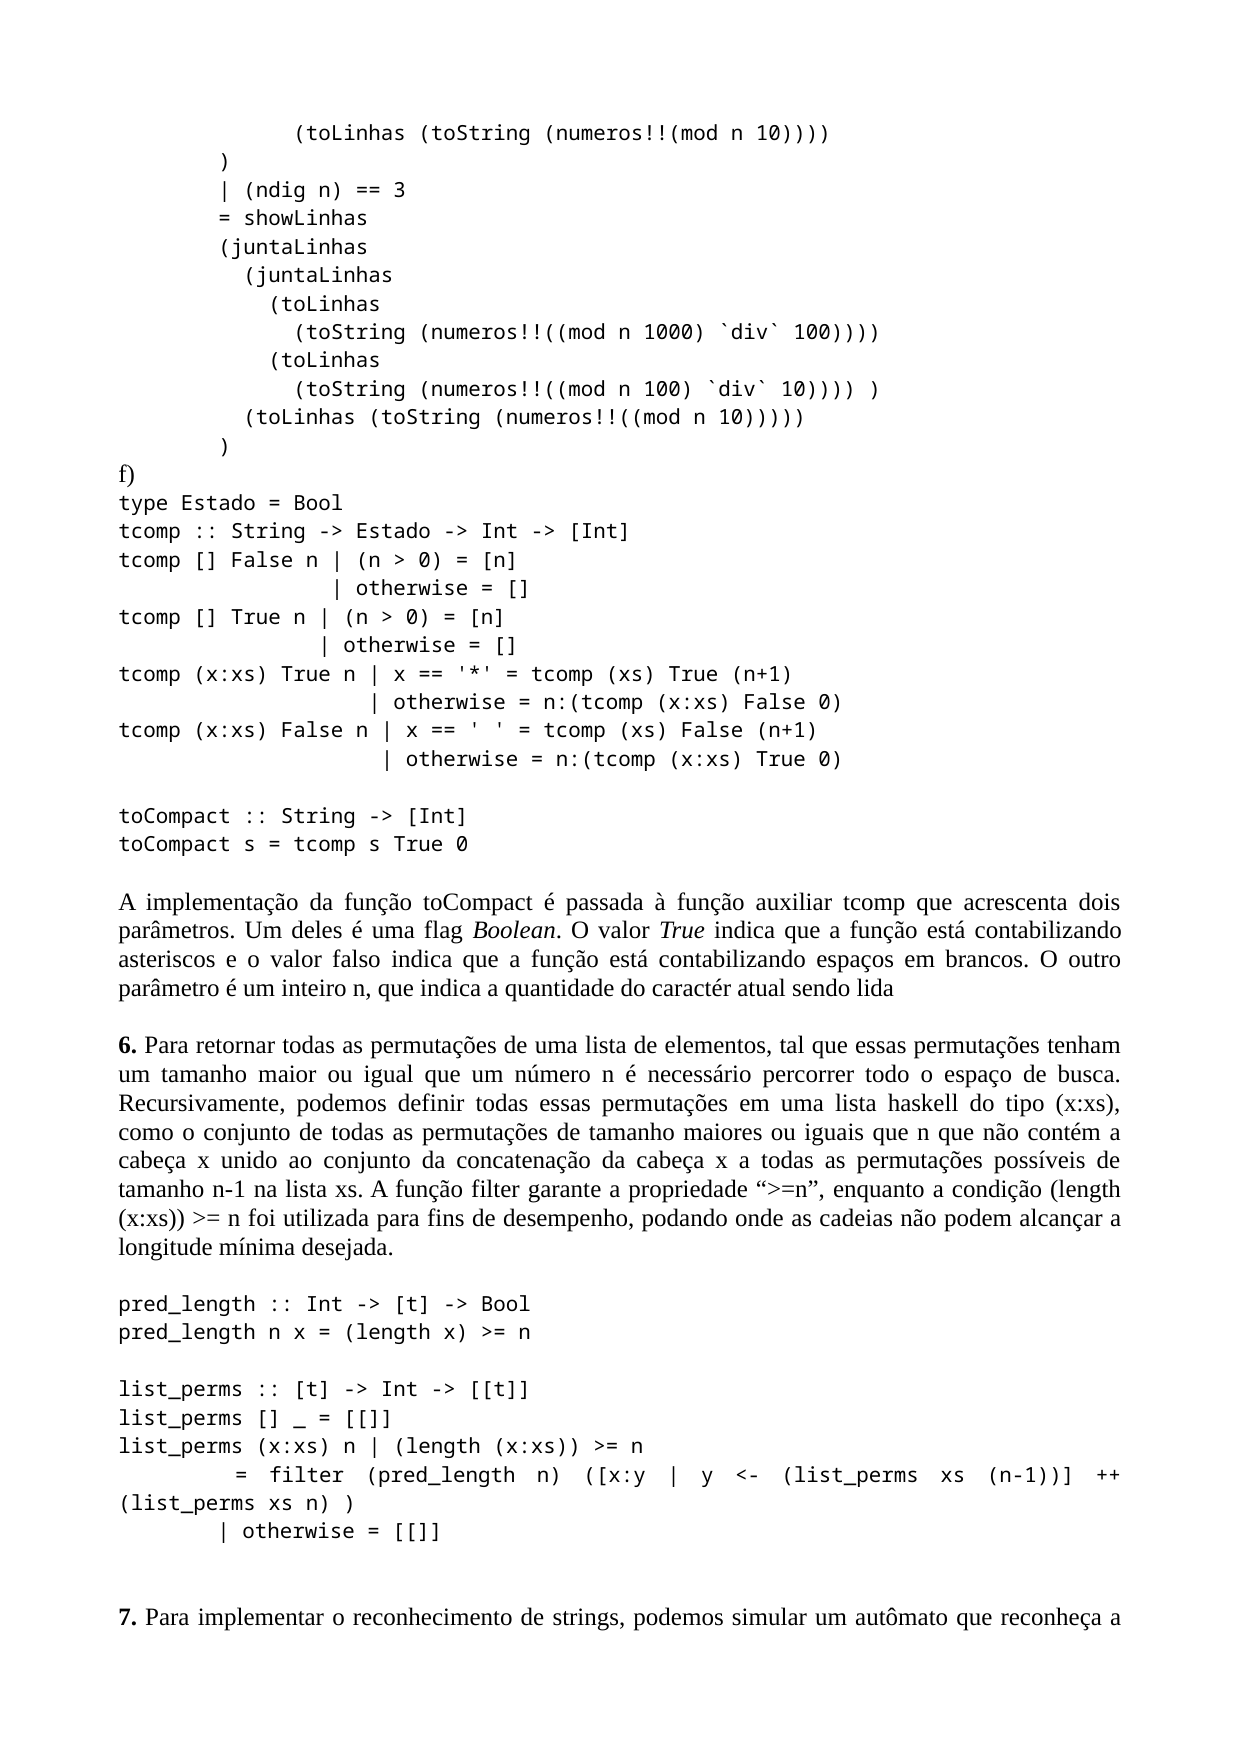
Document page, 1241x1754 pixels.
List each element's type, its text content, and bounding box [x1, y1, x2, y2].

text = filter (pred_length n) ([x:y | y <- (list_perms xs (n-1))] ++ (list_perms xs n) ) [118, 1460, 1122, 1517]
text 6. Para retornar todas as permutações de uma lista de elementos, tal que essas permutações tenham um tamanho maior ou igual que um número n é necessário percorrer todo o espaço de busca. Recursivamente, podemos definir todas essas permutações em uma lista haskell do tipo (x:xs), como o conjunto de todas as permutações de tamanho maiores ou iguais que n que não contém a cabeça x unido ao conjunto da concatenação da cabeça x a todas as permutações possíveis de tamanho n-1 na lista xs. A função filter garante a propriedade “>=n”, enquanto a condição (length (x:xs)) >= n foi utilizada para fins de desempenho, podando onde as cadeias não podem alcançar a longitude mínima desejada. [118, 1030, 1122, 1260]
text (toString (numeros!!((mod n 1000) `div` 100)))) [118, 317, 1122, 346]
text (toString (numeros!!((mod n 100) `div` 10)))) ) [118, 374, 1122, 402]
text (toLinhas (toString (numeros!!(mod n 10)))) [118, 118, 1122, 147]
text tcomp :: String -> Estado -> Int -> [Int] [118, 517, 1122, 545]
text list_perms (x:xs) n | (length (x:xs)) >= n [118, 1431, 1122, 1460]
text (toLinhas [118, 346, 1122, 374]
text | otherwise = [] [118, 630, 1122, 659]
text toCompact s = tcomp s True 0 [118, 829, 1122, 858]
text (toLinhas [118, 289, 1122, 317]
text tcomp (x:xs) False n | x == ' ' = tcomp (xs) False (n+1) [118, 716, 1122, 744]
text | otherwise = n:(tcomp (x:xs) True 0) [118, 744, 1122, 772]
text ) [118, 431, 1122, 459]
text list_perms :: [t] -> Int -> [[t]] [118, 1374, 1122, 1403]
text type Estado = Bool [118, 488, 1122, 517]
text (juntaLinhas [118, 232, 1122, 260]
text pred_length :: Int -> [t] -> Bool [118, 1289, 1122, 1317]
text | otherwise = n:(tcomp (x:xs) False 0) [118, 687, 1122, 716]
text tcomp [] False n | (n > 0) = [n] [118, 545, 1122, 573]
text ) [118, 147, 1122, 175]
text tcomp (x:xs) True n | x == '*' = tcomp (xs) True (n+1) [118, 659, 1122, 687]
text (juntaLinhas [118, 260, 1122, 289]
text (toLinhas (toString (numeros!!((mod n 10))))) [118, 402, 1122, 431]
text A implementação da função toCompact é passada à função auxiliar tcomp que acrescenta dois parâmetros. Um deles é uma flag Boolean. O valor True indica que a função está contabilizando asteriscos e o valor falso indica que a função está contabilizando espaços em brancos. O outro parâmetro é um inteiro n, que indica a quantidade do caractér atual sendo lida [118, 887, 1122, 1002]
text f) [118, 459, 1122, 488]
text tcomp [] True n | (n > 0) = [n] [118, 602, 1122, 630]
text | otherwise = [[]] [118, 1517, 1122, 1545]
text list_perms [] _ = [[]] [118, 1403, 1122, 1431]
text toCompact :: String -> [Int] [118, 801, 1122, 829]
text 7. Para implementar o reconhecimento de strings, podemos simular um autômato que reconheça a [118, 1602, 1122, 1631]
text pred_length n x = (length x) >= n [118, 1317, 1122, 1346]
text | (ndig n) == 3 [118, 175, 1122, 203]
text | otherwise = [] [118, 573, 1122, 602]
text = showLinhas [118, 203, 1122, 232]
